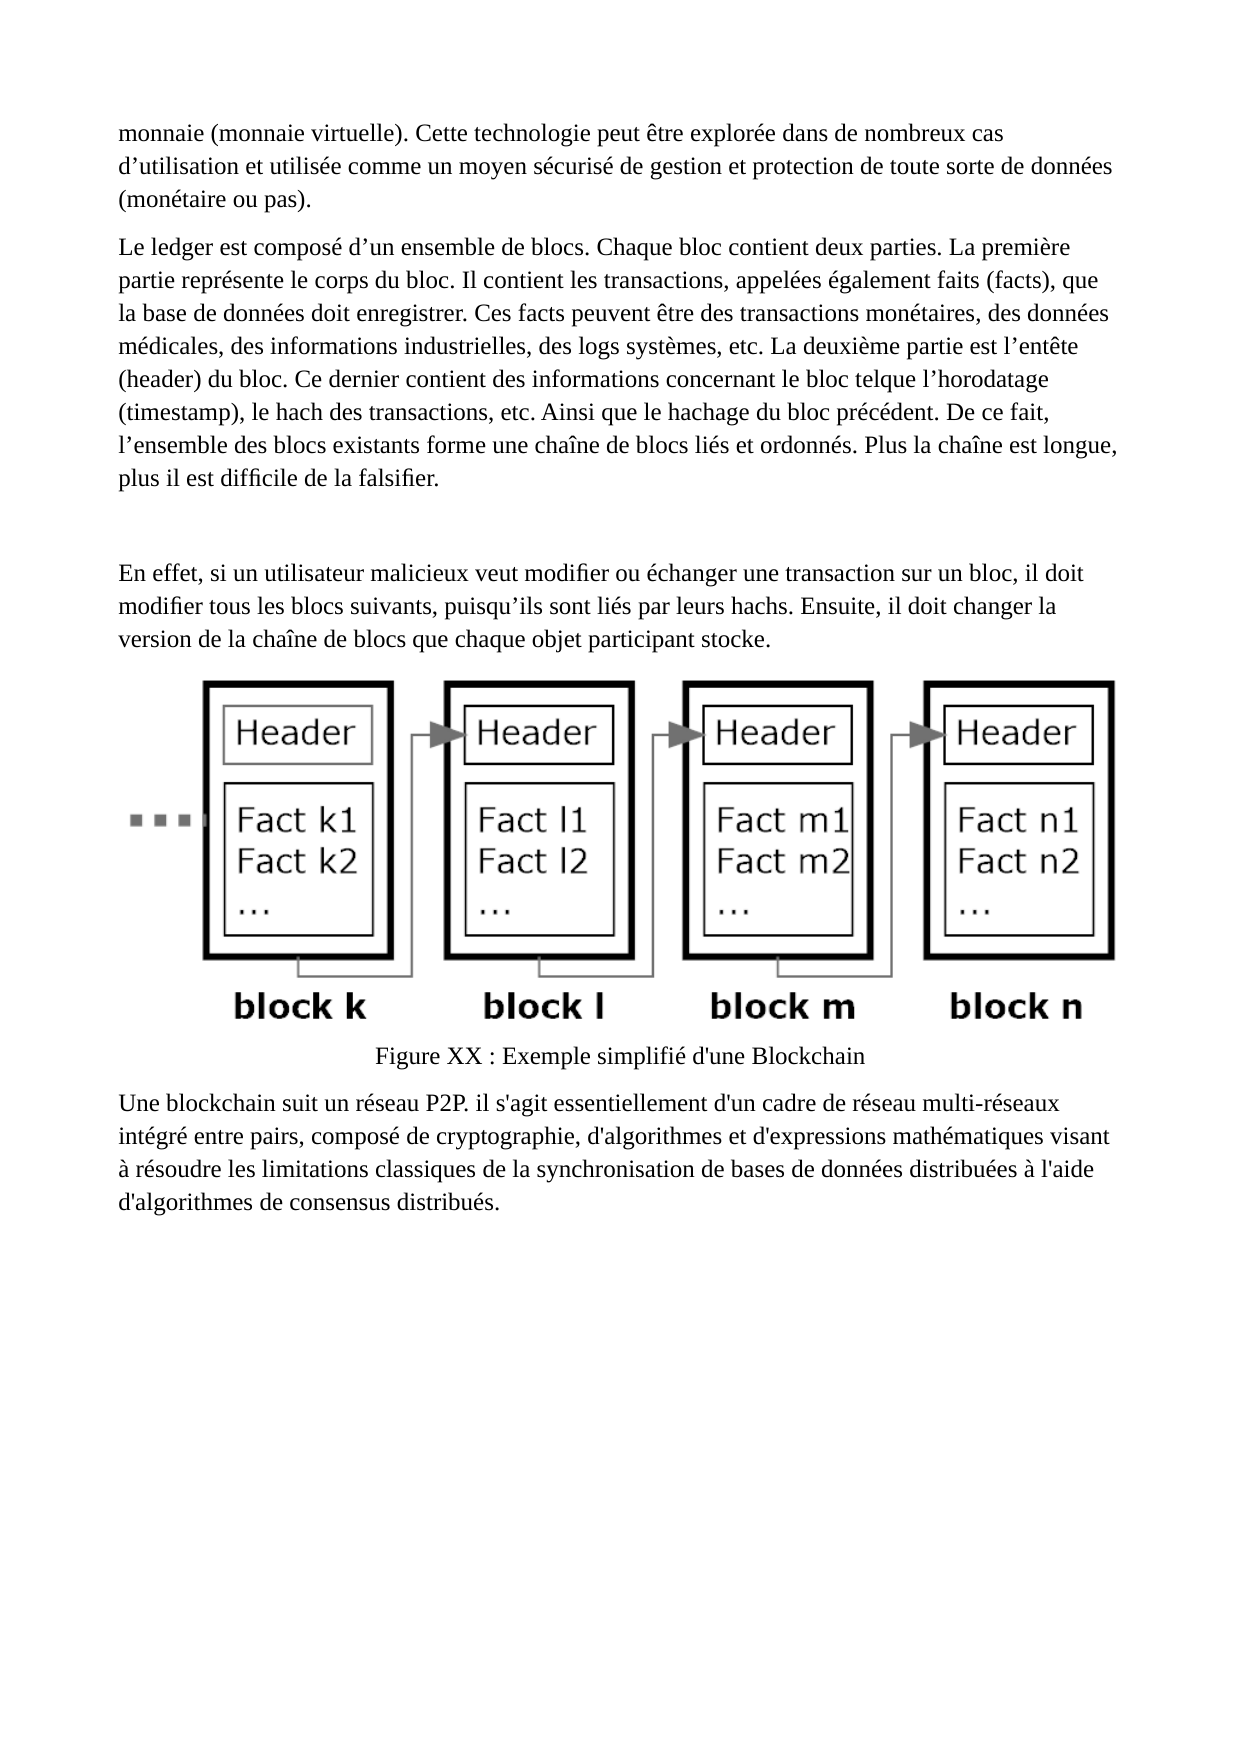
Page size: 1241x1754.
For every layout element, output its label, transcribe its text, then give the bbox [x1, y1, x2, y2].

text monnaie (monnaie virtuelle). Cette technologie peut être explorée dans de nombreux cas d’utilisation et utilisée comme un moyen sécurisé de gestion et protection de toute sorte de données (monétaire ou pas). [118, 118, 1122, 213]
picture [118, 671, 1123, 1037]
text Figure XX : Exemple simplifié d'une Blockchain [118, 1037, 1122, 1069]
text En effet, si un utilisateur malicieux veut modiﬁer ou échanger une transaction sur un bloc, il doit modiﬁer tous les blocs suivants, puisqu’ils sont liés par leurs hachs. Ensuite, il doit changer la version de la chaîne de blocs que chaque objet participant stocke. [118, 558, 1122, 653]
text Une blockchain suit un réseau P2P. il s'agit essentiellement d'un cadre de réseau multi-réseaux intégré entre pairs, composé de cryptographie, d'algorithmes et d'expressions mathématiques visant à résoudre les limitations classiques de la synchronisation de bases de données distribuées à l'aide d'algorithmes de consensus distribués. [118, 1088, 1122, 1216]
text Le ledger est composé d’un ensemble de blocs. Chaque bloc contient deux parties. La première partie représente le corps du bloc. Il contient les transactions, appelées également faits (facts), que la base de données doit enregistrer. Ces facts peuvent être des transactions monétaires, des données médicales, des informations industrielles, des logs systèmes, etc. La deuxième partie est l’entête (header) du bloc. Ce dernier contient des informations concernant le bloc telque l’horodatage (timestamp), le hach des transactions, etc. Ainsi que le hachage du bloc précédent. De ce fait, l’ensemble des blocs existants forme une chaîne de blocs liés et ordonnés. Plus la chaîne est longue, plus il est difﬁcile de la falsiﬁer. [118, 232, 1122, 492]
